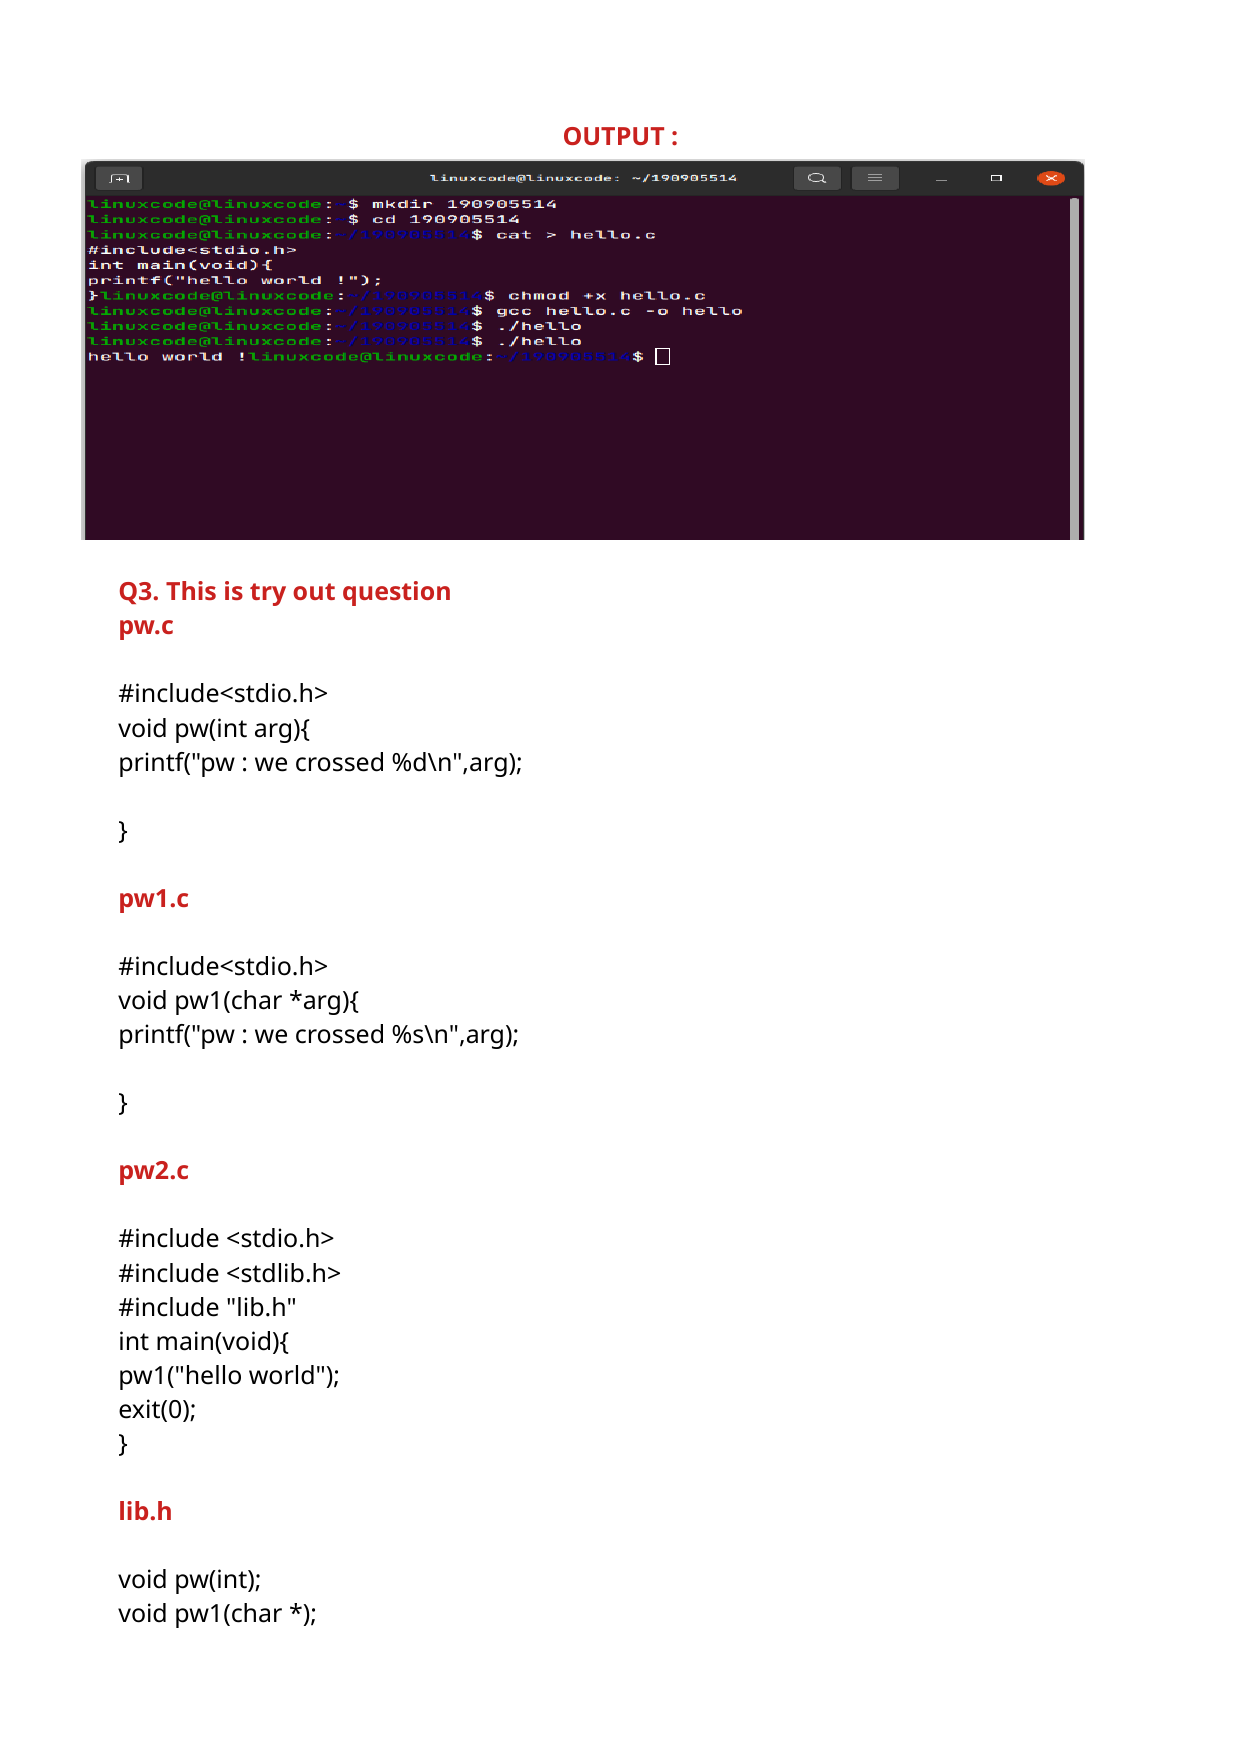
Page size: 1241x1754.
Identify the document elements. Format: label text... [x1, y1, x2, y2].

text printf("pw : we crossed %d\n",arg); [118, 744, 1122, 778]
text void pw(int); [118, 1562, 1122, 1596]
text #include<stdio.h> [118, 949, 1122, 983]
text pw1("hello world"); [118, 1357, 1122, 1391]
text } [118, 1085, 1122, 1119]
text void pw(int arg){ [118, 710, 1122, 744]
text OUTPUT : [118, 118, 1122, 152]
text lib.h [118, 1494, 1122, 1528]
text void pw1(char *); [118, 1596, 1122, 1630]
text } [118, 812, 1122, 846]
text #include<stdio.h> [118, 676, 1122, 710]
picture [81, 159, 1085, 540]
text Q3. This is try out question [118, 574, 1122, 608]
text } [118, 1426, 1122, 1459]
text pw2.c [118, 1153, 1122, 1187]
text printf("pw : we crossed %s\n",arg); [118, 1017, 1122, 1051]
text #include <stdlib.h> [118, 1255, 1122, 1289]
text #include <stdio.h> [118, 1221, 1122, 1255]
text pw1.c [118, 881, 1122, 914]
text int main(void){ [118, 1323, 1122, 1357]
text #include "lib.h" [118, 1289, 1122, 1323]
text exit(0); [118, 1391, 1122, 1426]
text void pw1(char *arg){ [118, 983, 1122, 1017]
text pw.c [118, 608, 1122, 642]
